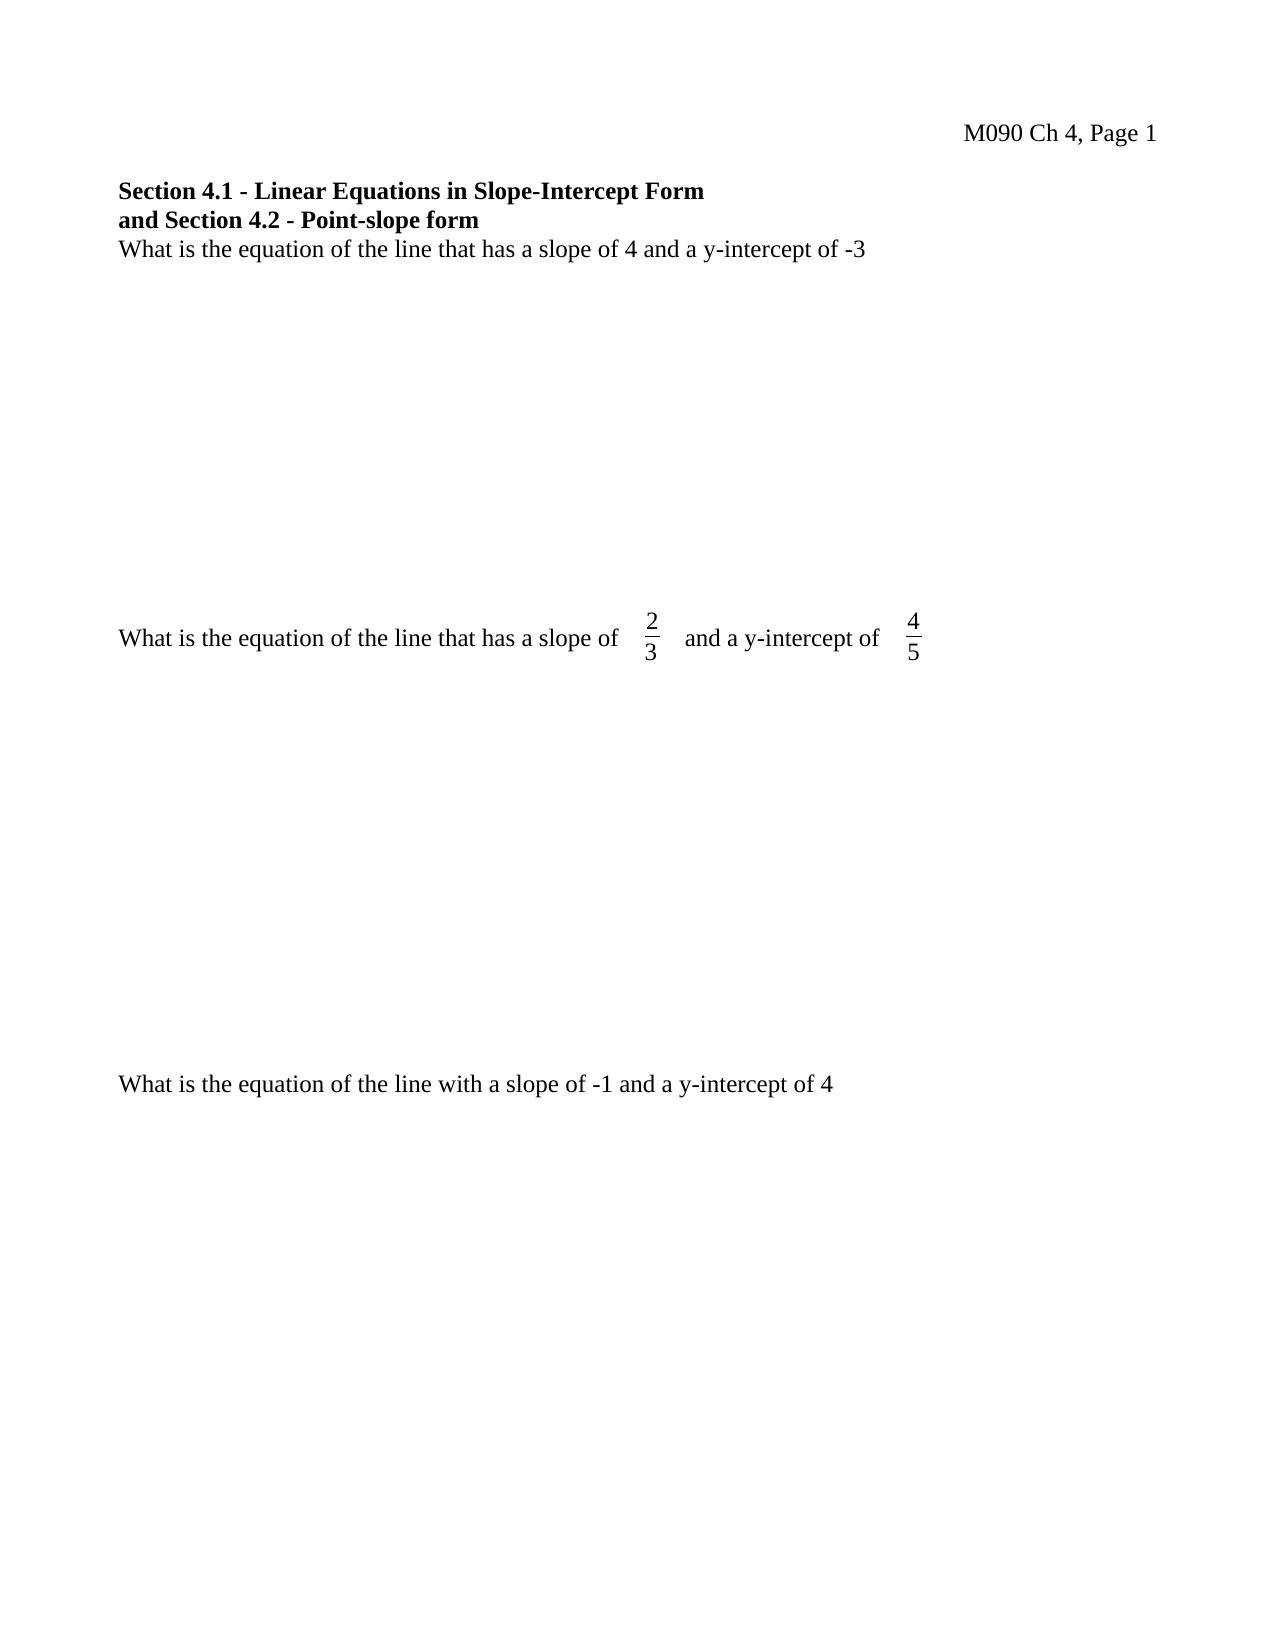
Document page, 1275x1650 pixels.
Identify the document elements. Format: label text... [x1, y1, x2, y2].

text Section 4.1 - Linear Equations in Slope-Intercept Form [118, 176, 1157, 205]
text What is the equation of the line with a slope of -1 and a y-intercept of 4 [118, 1069, 1157, 1098]
text What is the equation of the line that has a slope of and a y-intercept of [118, 608, 1157, 667]
text and Section 4.2 - Point-slope form [118, 205, 1157, 234]
text What is the equation of the line that has a slope of 4 and a y-intercept of -3 [118, 234, 1157, 263]
